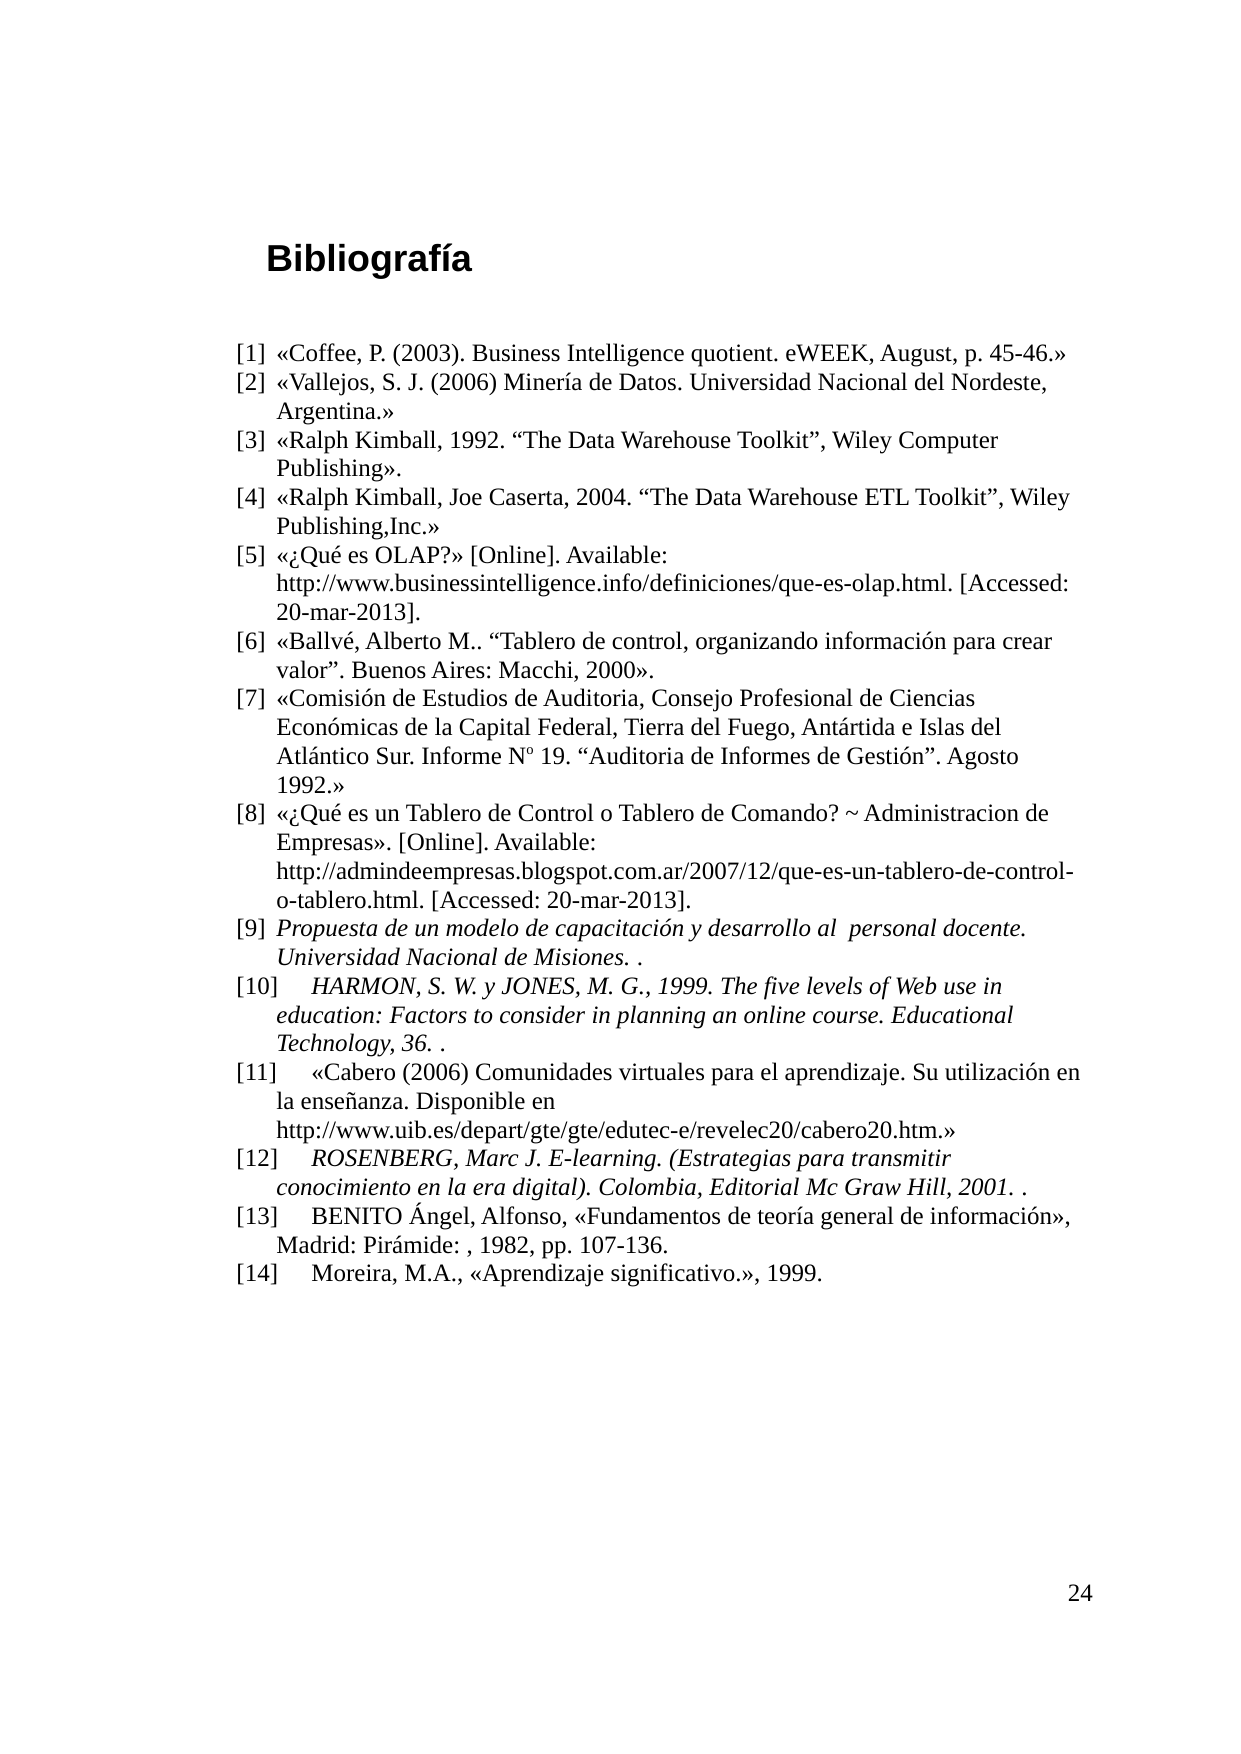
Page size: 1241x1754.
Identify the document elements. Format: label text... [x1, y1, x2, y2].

text [7] «Comisión de Estudios de Auditoria, Consejo Profesional de Ciencias Económicas de la Capital Federal, Tierra del Fuego, Antártida e Islas del Atlántico Sur. Informe No 19. “Auditoria de Informes de Gestión”. Agosto 1992.» [236, 683, 1093, 798]
text [8] «¿Qué es un Tablero de Control o Tablero de Comando? ~ Administracion de Empresas». [Online]. Available: http://admindeempresas.blogspot.com.ar/2007/12/que-es-un-tablero-de-control-o-tablero.html. [Accessed: 20-mar-2013]. [236, 798, 1093, 913]
text [5] «¿Qué es OLAP?» [Online]. Available: http://www.businessintelligence.info/definiciones/que-es-olap.html. [Accessed: 20-mar-2013]. [236, 540, 1093, 626]
text [10] HARMON, S. W. y JONES, M. G., 1999. The five levels of Web use in education: Factors to consider in planning an online course. Educational Technology, 36. . [236, 971, 1093, 1057]
text [4] «Ralph Kimball, Joe Caserta, 2004. “The Data Warehouse ETL Toolkit”, Wiley Publishing,Inc.» [236, 482, 1093, 540]
text [11] «Cabero (2006) Comunidades virtuales para el aprendizaje. Su utilización en la enseñanza. Disponible en http://www.uib.es/depart/gte/gte/edutec-e/revelec20/cabero20.htm.» [236, 1057, 1093, 1143]
text [14] Moreira, M.A., «Aprendizaje significativo.», 1999. [236, 1258, 1093, 1287]
text [1] «Coffee, P. (2003). Business Intelligence quotient. eWEEK, August, p. 45-46.» [236, 338, 1093, 367]
subtitle Bibliografía [236, 236, 1093, 279]
text [9] Propuesta de un modelo de capacitación y desarrollo al personal docente. Universidad Nacional de Misiones. . [236, 913, 1093, 971]
text [13] BENITO Ángel, Alfonso, «Fundamentos de teoría general de información», Madrid: Pirámide: , 1982, pp. 107-136. [236, 1201, 1093, 1258]
text [6] «Ballvé, Alberto M.. “Tablero de control, organizando información para crear valor”. Buenos Aires: Macchi, 2000». [236, 626, 1093, 683]
text [12] ROSENBERG, Marc J. E-learning. (Estrategias para transmitir conocimiento en la era digital). Colombia, Editorial Mc Graw Hill, 2001. . [236, 1143, 1093, 1201]
text [2] «Vallejos, S. J. (2006) Minería de Datos. Universidad Nacional del Nordeste, Argentina.» [236, 367, 1093, 425]
text [3] «Ralph Kimball, 1992. “The Data Warehouse Toolkit”, Wiley Computer Publishing». [236, 425, 1093, 482]
